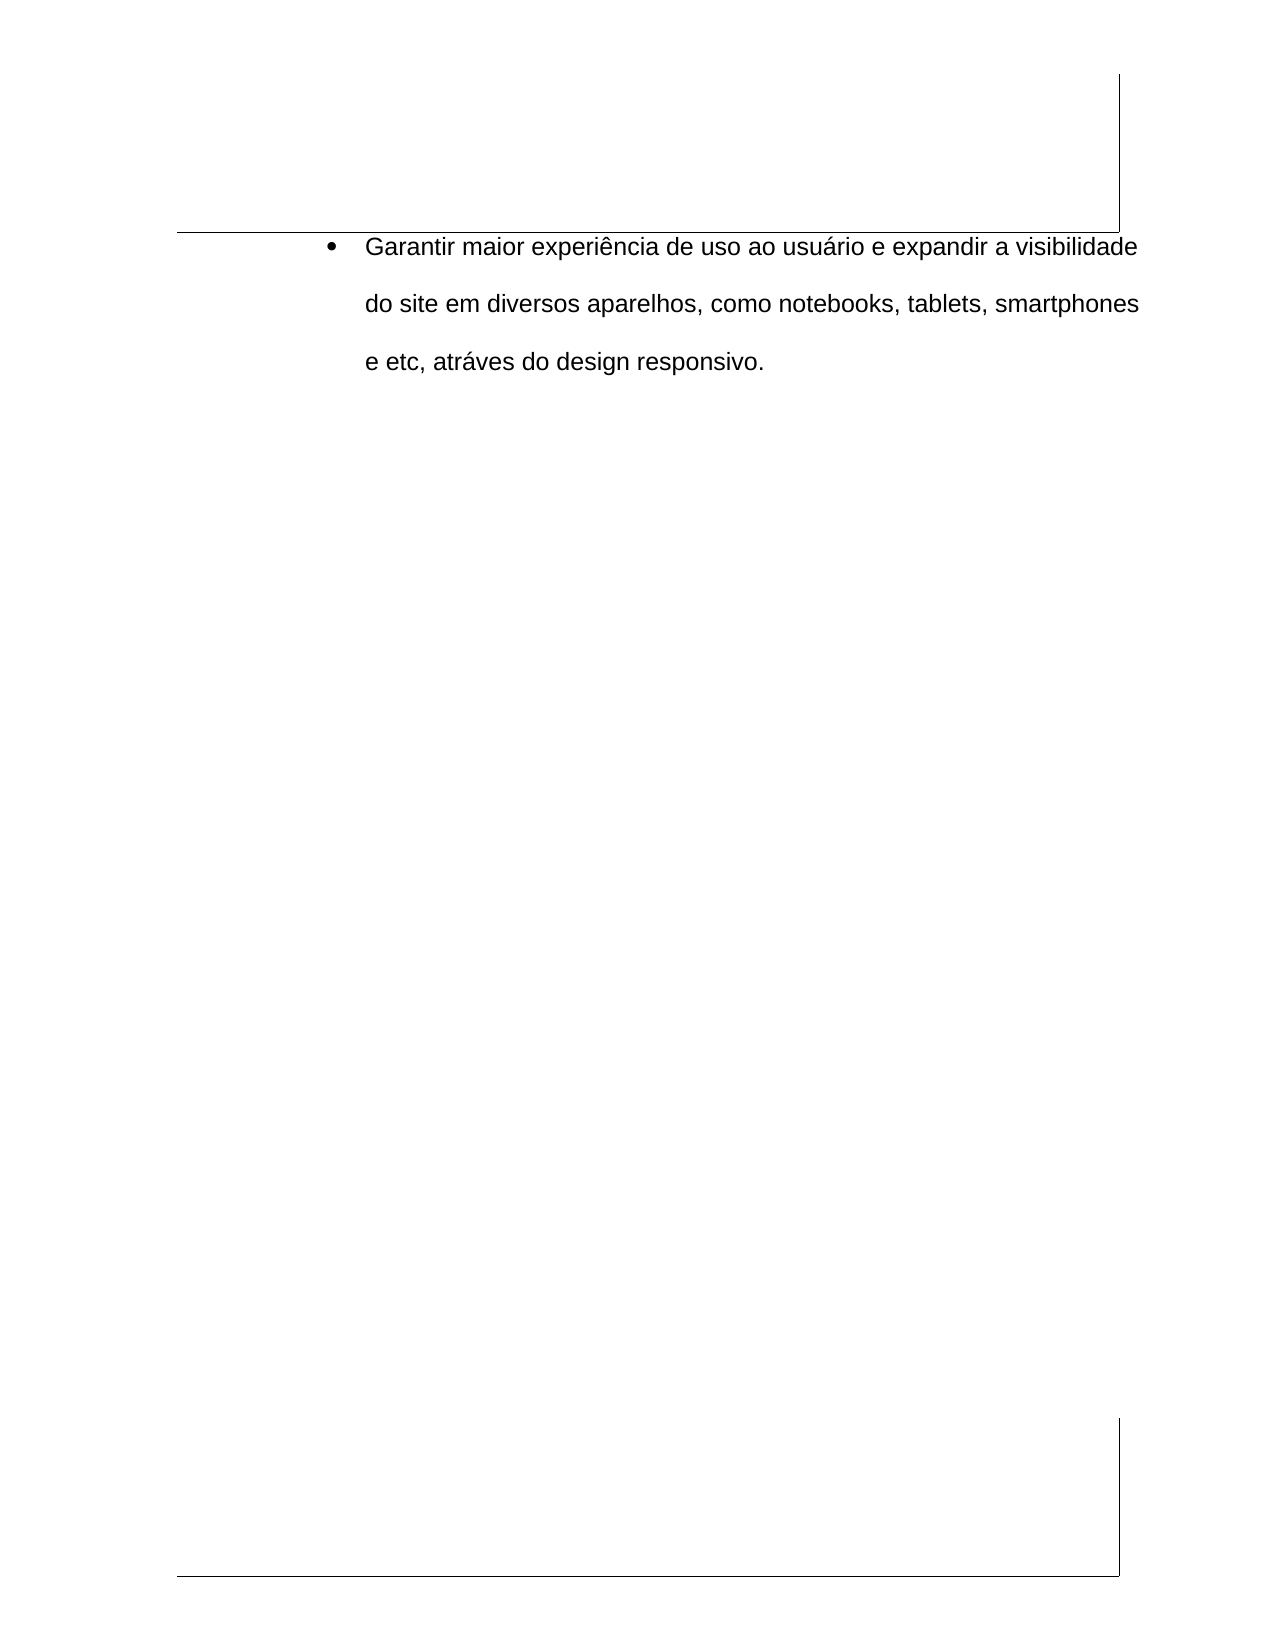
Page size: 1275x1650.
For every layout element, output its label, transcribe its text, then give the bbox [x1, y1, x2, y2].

list Garantir maior experiência de uso ao usuário e expandir a visibilidade do site em diversos aparelhos, como notebooks, tablets, smartphones e etc, atráves do design responsivo. [327, 232, 1157, 376]
